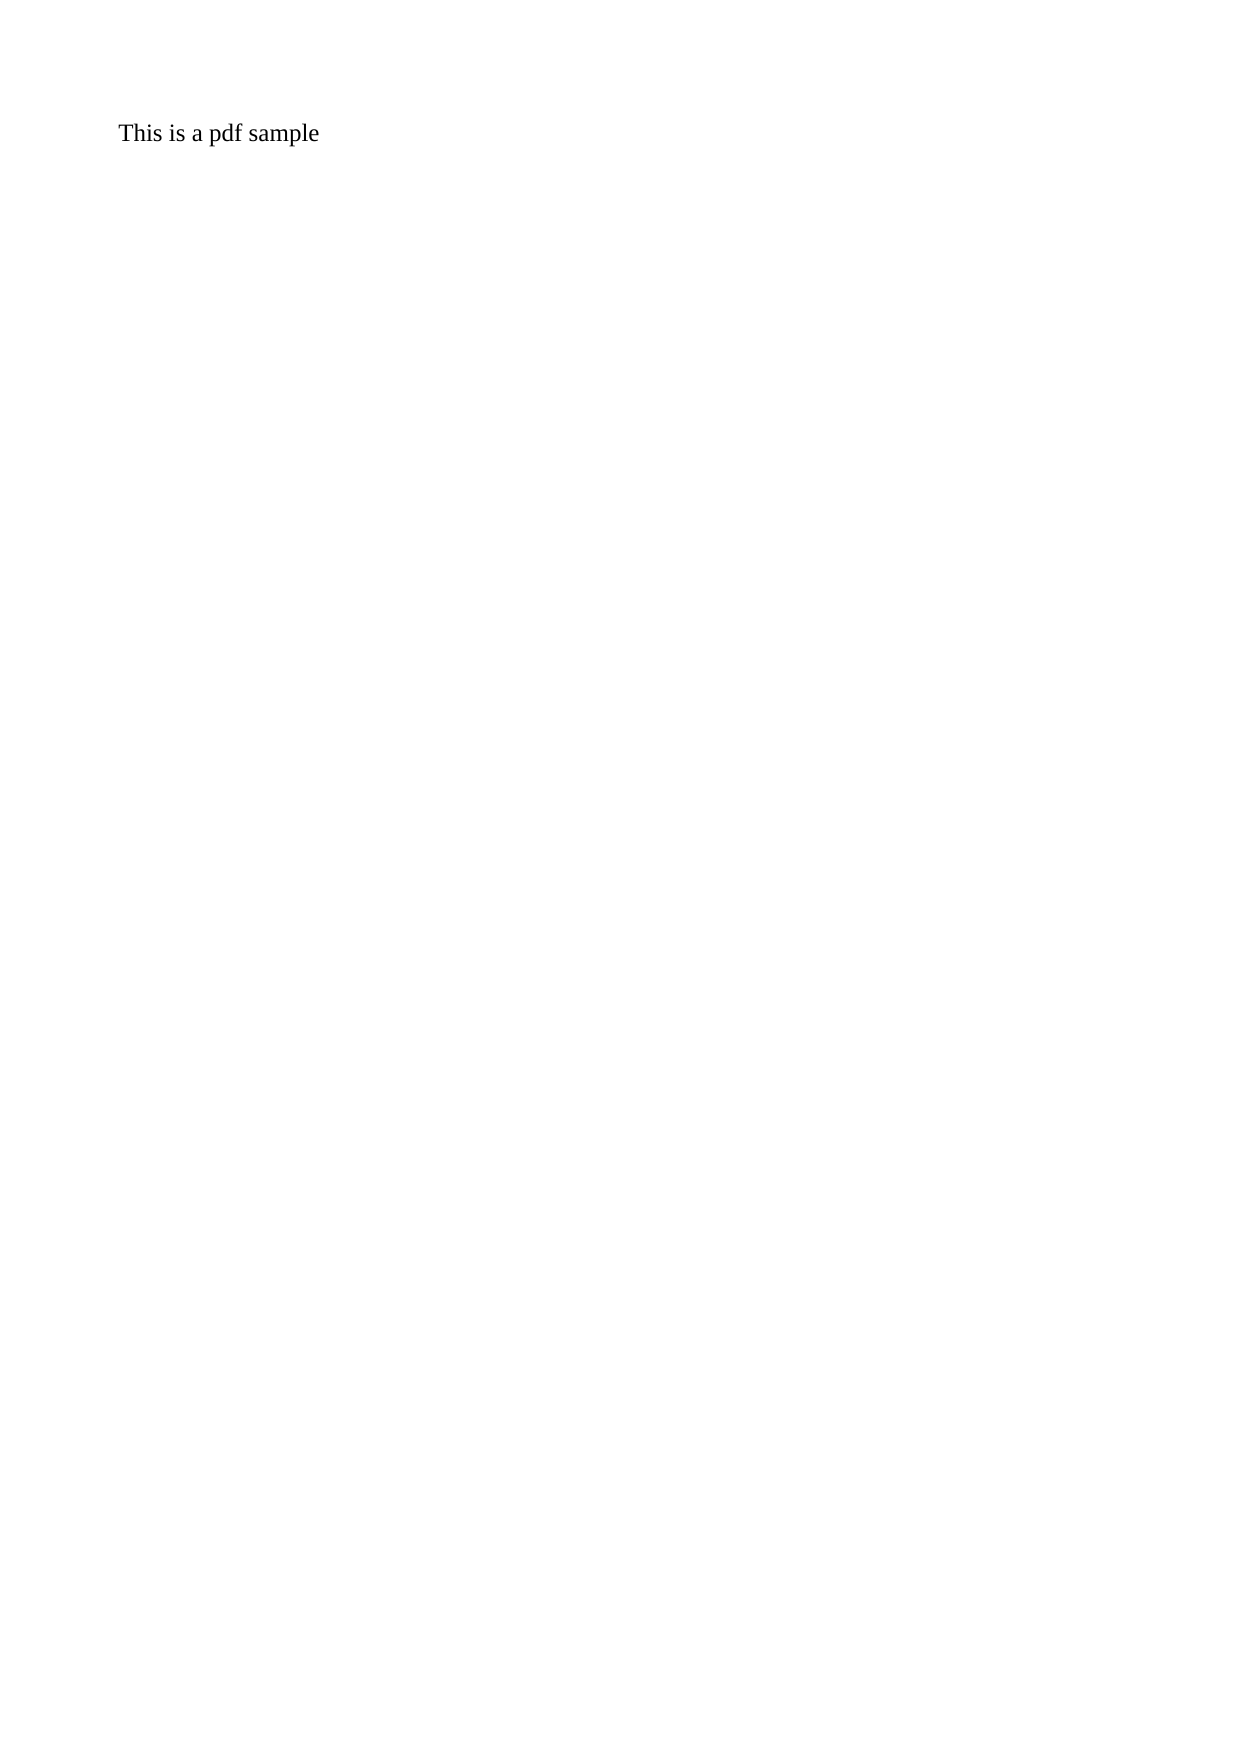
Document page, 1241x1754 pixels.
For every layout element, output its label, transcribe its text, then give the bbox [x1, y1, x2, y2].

text This is a pdf sample [118, 118, 1122, 147]
